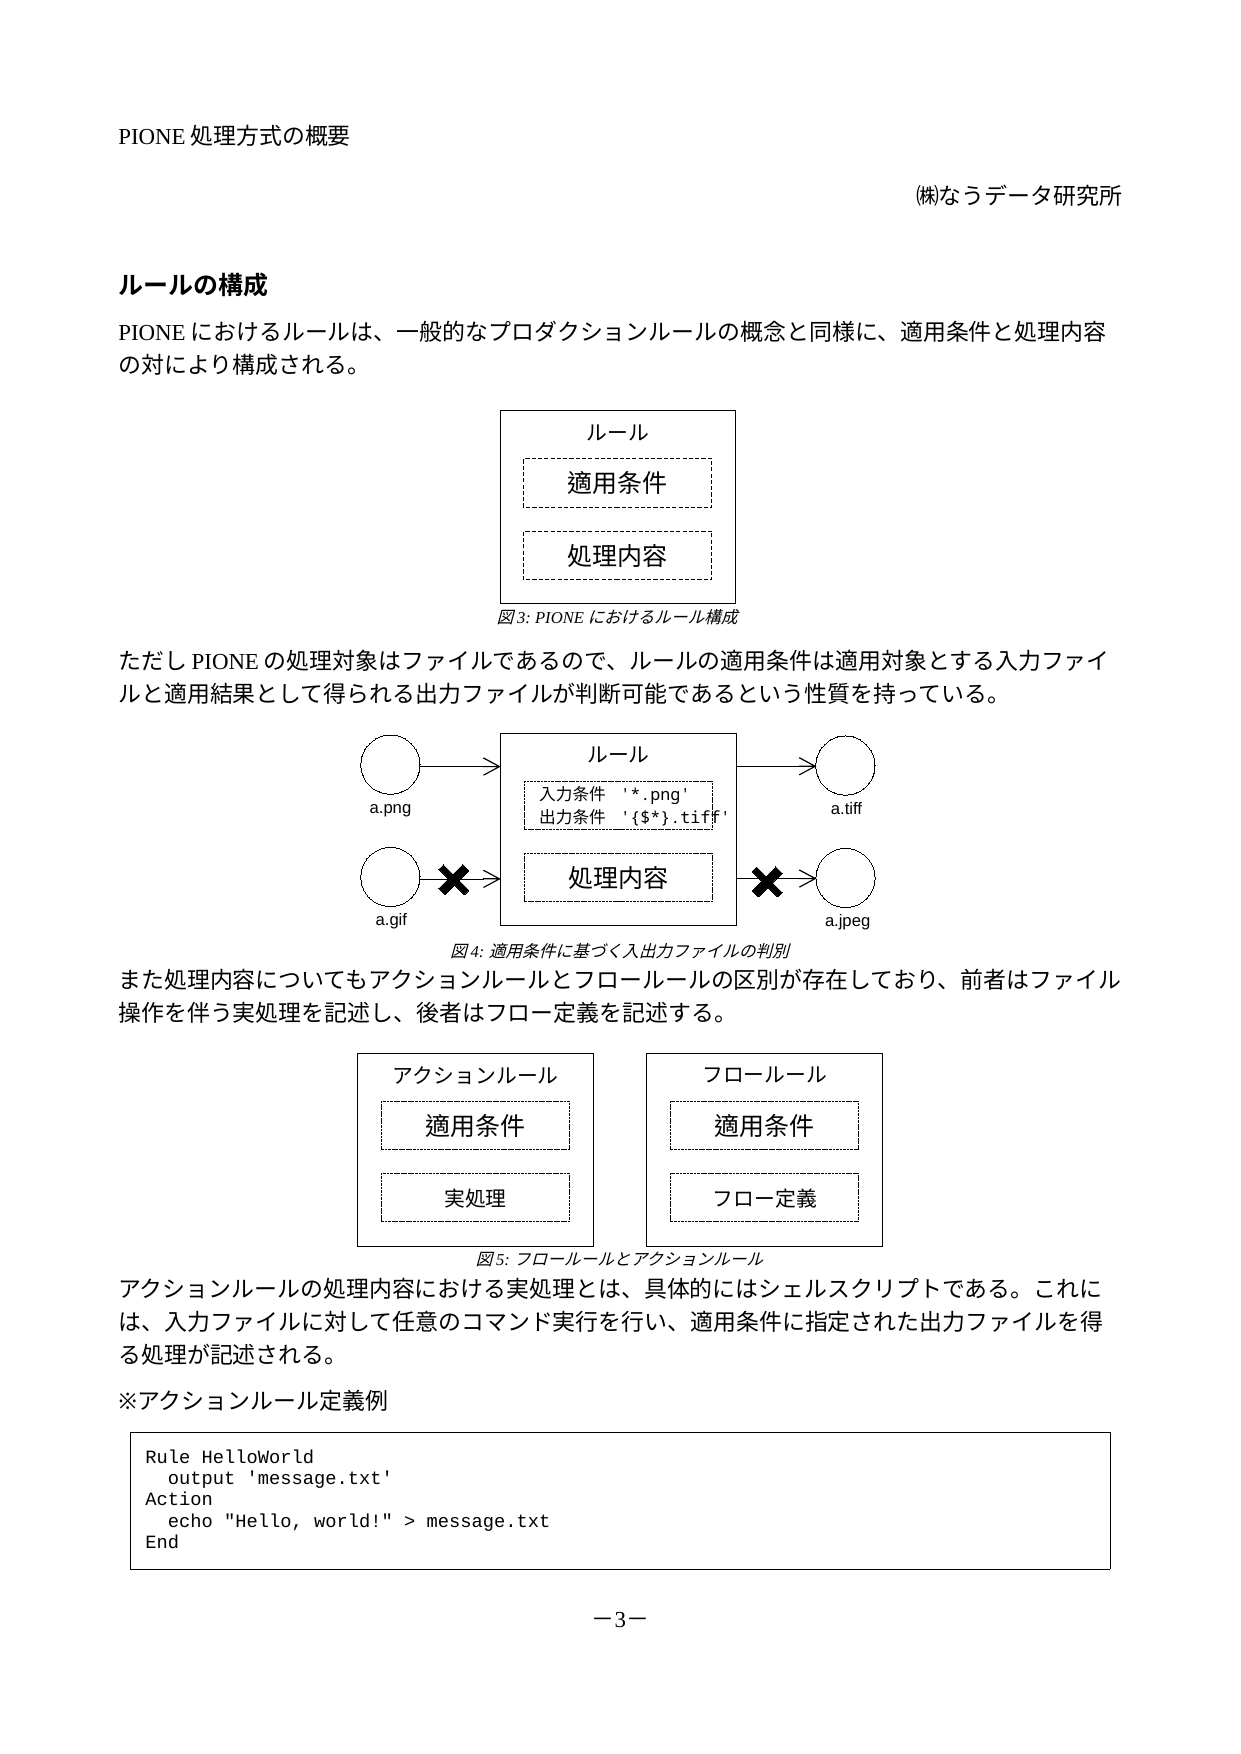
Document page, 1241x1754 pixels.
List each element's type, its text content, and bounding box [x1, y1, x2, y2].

subtitle ルールの構成 [118, 265, 1122, 302]
text 図 5: フロールールとアクションルール [358, 1066, 883, 1271]
text PIONEにおけるルールは、一般的なプロダクションルールの概念と同様に、適用条件と処理内容の対により構成される。 [118, 314, 1122, 381]
text ただしPIONEの処理対象はファイルであるので、ルールの適用条件は適用対象とする入力ファイルと適用結果として得られる出力ファイルが判断可能であるという性質を持っている。 [118, 393, 1122, 709]
text ※アクションルール定義例 [118, 1383, 1122, 1416]
text また処理内容についてもアクションルールとフロールールの区別が存在しており、前者はファイル操作を伴う実処理を記述し、後者はフロー定義を記述する。 [118, 722, 1122, 1028]
text 図 4: 適用条件に基づく入出力ファイルの判別 [355, 746, 886, 962]
text アクションルールの処理内容における実処理とは、具体的にはシェルスクリプトである。これには、入力ファイルに対して任意のコマンド実行を行い、適用条件に指定された出力ファイルを得る処理が記述される。 [118, 1041, 1122, 1370]
text 図 3: PIONEにおけるルール構成 [437, 423, 799, 628]
text Rule HelloWorld output 'message.txt' Action echo "Hello, world!" > message.txt End [131, 1433, 1110, 1569]
